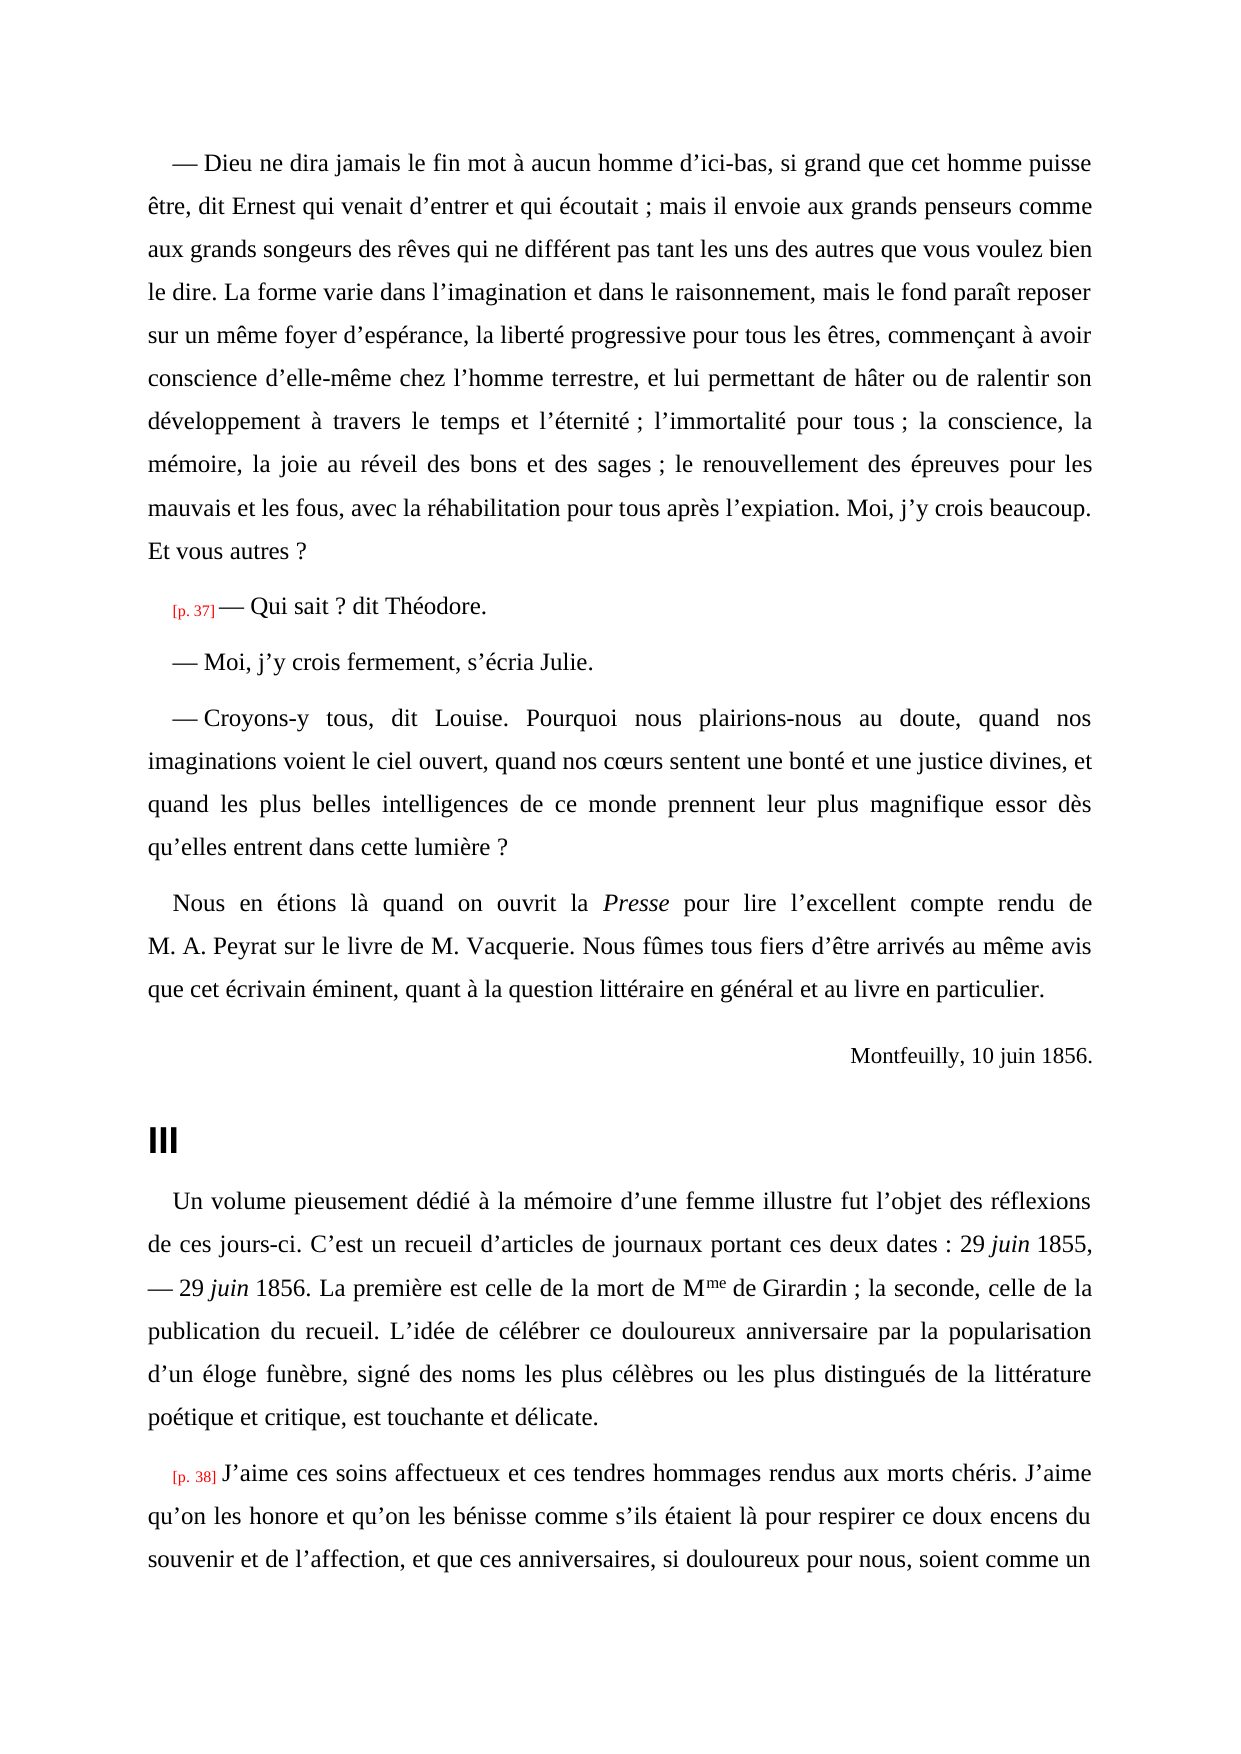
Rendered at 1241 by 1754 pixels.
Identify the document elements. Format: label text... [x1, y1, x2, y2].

text [p. 37] — Qui sait ? dit Théodore. [148, 591, 1093, 620]
text — Moi, j’y crois fermement, s’écria Julie. [148, 647, 1093, 676]
text — Dieu ne dira jamais le fin mot à aucun homme d’ici-bas, si grand que cet homme puisse être, dit Ernest qui venait d’entrer et qui écoutait ; mais il envoie aux grands penseurs comme aux grands songeurs des rêves qui ne différent pas tant les uns des autres que vous voulez bien le dire. La forme varie dans l’imagination et dans le raisonnement, mais le fond paraît reposer sur un même foyer d’espérance, la liberté progressive pour tous les êtres, commençant à avoir conscience d’elle-même chez l’homme terrestre, et lui permettant de hâter ou de ralentir son développement à travers le temps et l’éternité ; l’immortalité pour tous ; la conscience, la mémoire, la joie au réveil des bons et des sages ; le renouvellement des épreuves pour les mauvais et les fous, avec la réhabilitation pour tous après l’expiation. Moi, j’y crois beaucoup. Et vous autres ? [148, 148, 1093, 564]
text Nous en étions là quand on ouvrit la Presse pour lire l’excellent compte rendu de M. A. Peyrat sur le livre de M. Vacquerie. Nous fûmes tous fiers d’être arrivés au même avis que cet écrivain éminent, quant à la question littéraire en général et au livre en particulier. [148, 888, 1093, 1003]
text Un volume pieusement dédié à la mémoire d’une femme illustre fut l’objet des réflexions de ces jours-ci. C’est un recueil d’articles de journaux portant ces deux dates : 29 juin 1855, — 29 juin 1856. La première est celle de la mort de Mme de Girardin ; la seconde, celle de la publication du recueil. L’idée de célébrer ce douloureux anniversaire par la popularisation d’un éloge funèbre, signé des noms les plus célèbres ou les plus distingués de la littérature poétique et critique, est touchante et délicate. [148, 1186, 1093, 1431]
text — Croyons-y tous, dit Louise. Pourquoi nous plairions-nous au doute, quand nos imaginations voient le ciel ouvert, quand nos cœurs sentent une bonté et une justice divines, et quand les plus belles intelligences de ce monde prennent leur plus magnifique essor dès qu’elles entrent dans cette lumière ? [148, 703, 1093, 861]
subtitle III [148, 1118, 1093, 1161]
text [p. 38] J’aime ces soins affectueux et ces tendres hommages rendus aux morts chéris. J’aime qu’on les honore et qu’on les bénisse comme s’ils étaient là pour respirer ce doux encens du souvenir et de l’affection, et que ces anniversaires, si douloureux pour nous, soient comme un [148, 1458, 1093, 1573]
text Montfeuilly, 10 juin 1856. [148, 1042, 1093, 1068]
